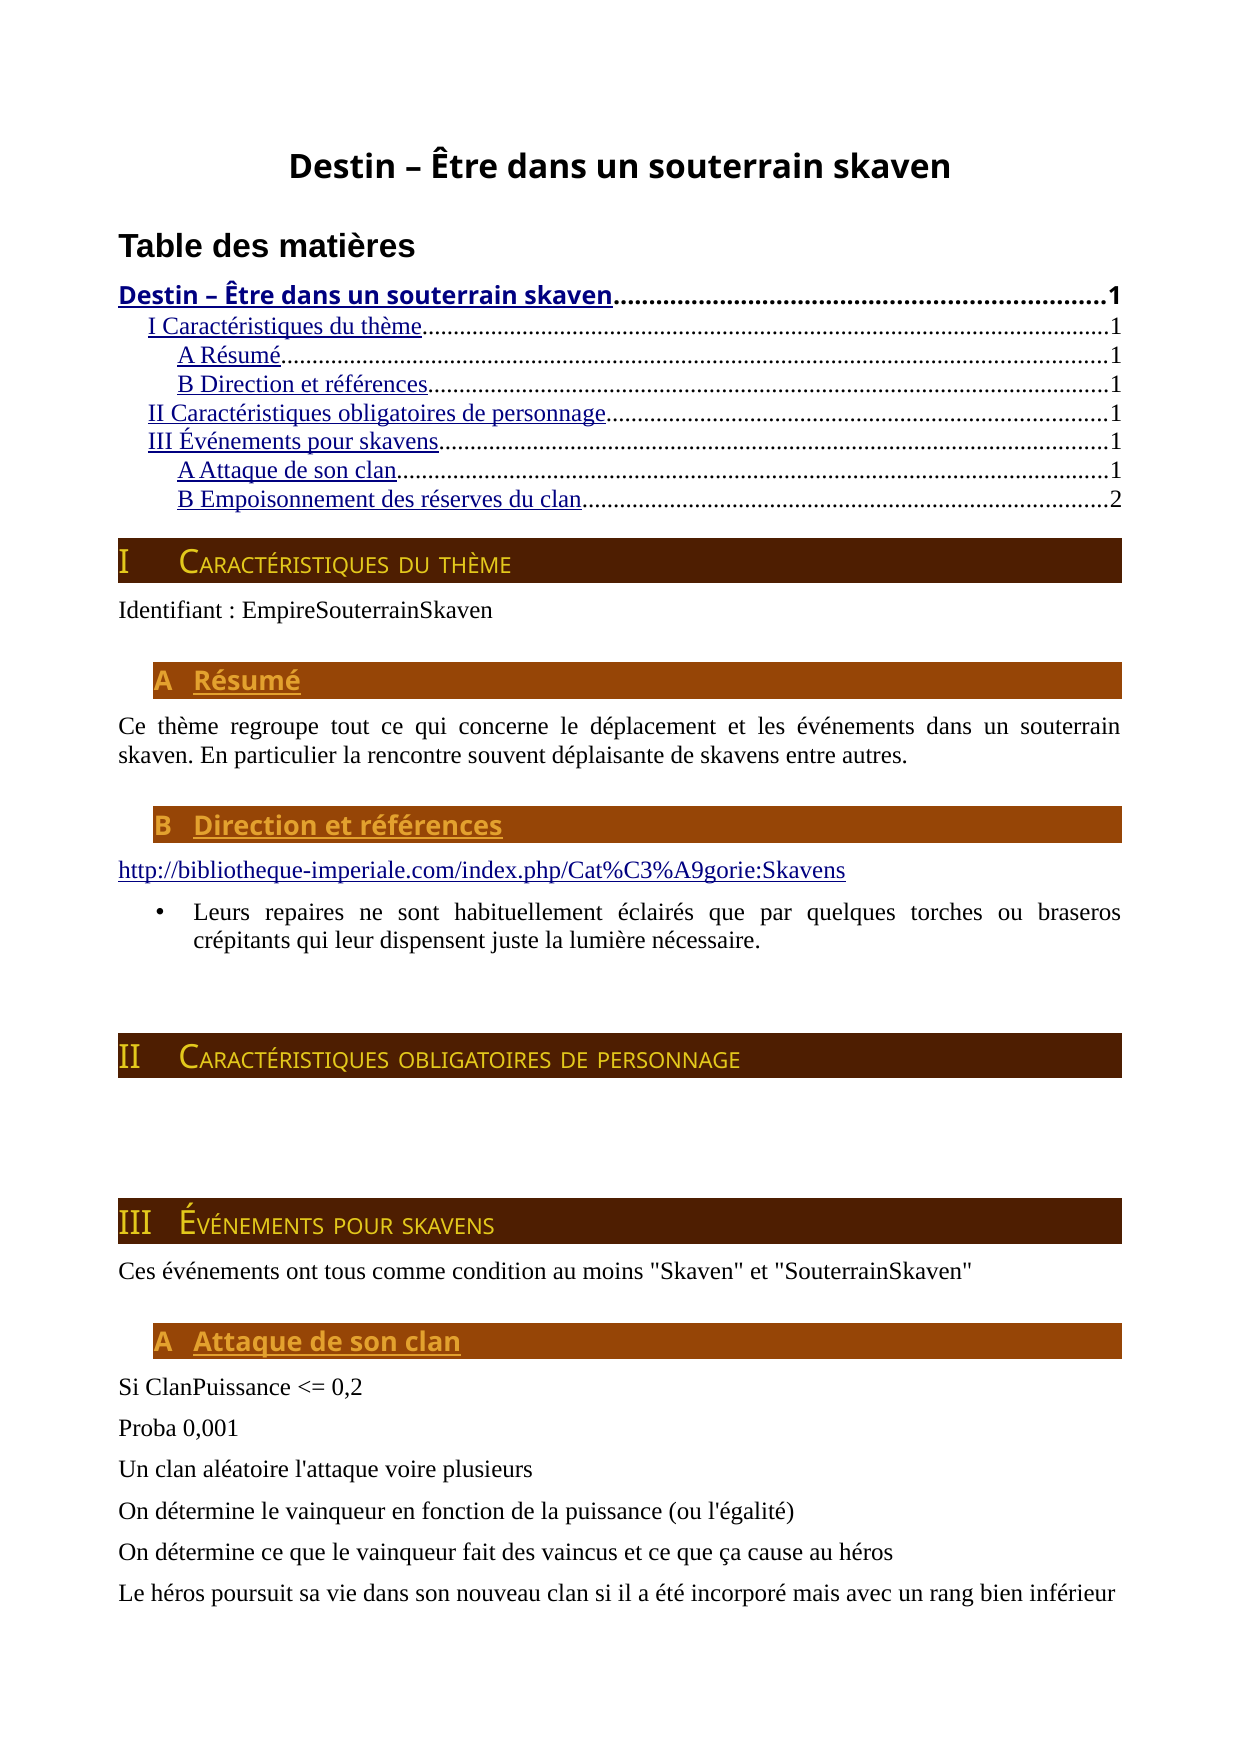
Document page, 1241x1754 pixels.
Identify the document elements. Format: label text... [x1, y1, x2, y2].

text III Événements pour skavens 1 [148, 426, 1122, 455]
text Ces événements ont tous comme condition au moins "Skaven" et "SouterrainSkaven" [118, 1256, 1122, 1285]
subtitle Événements pour skavens [118, 1198, 1122, 1244]
text A Résumé 1 [177, 340, 1122, 369]
text Un clan aléatoire l'attaque voire plusieurs [118, 1454, 1122, 1483]
subtitle Caractéristiques obligatoires de personnage [118, 1033, 1122, 1078]
text B Empoisonnement des réserves du clan 2 [177, 484, 1122, 513]
text http://bibliotheque-imperiale.com/index.php/Cat%C3%A9gorie:Skavens [118, 856, 1122, 884]
text B Direction et références 1 [177, 369, 1122, 398]
text On détermine le vainqueur en fonction de la puissance (ou l'égalité) [118, 1496, 1122, 1524]
subtitle Table des matières [118, 226, 1122, 265]
subtitle Résumé [153, 662, 1122, 699]
text A Attaque de son clan 1 [177, 455, 1122, 484]
text On détermine ce que le vainqueur fait des vaincus et ce que ça cause au héros [118, 1537, 1122, 1566]
text Destin – Être dans un souterrain skaven 1 [118, 277, 1122, 311]
list Leurs repaires ne sont habituellement éclairés que par quelques torches ou braseros crépitants qui leur dispensent juste la lumière nécessaire. [156, 897, 1122, 954]
text Le héros poursuit sa vie dans son nouveau clan si il a été incorporé mais avec un rang bien inférieur [118, 1578, 1122, 1607]
text II Caractéristiques obligatoires de personnage 1 [148, 398, 1122, 426]
subtitle Attaque de son clan [153, 1323, 1122, 1359]
text Ce thème regroupe tout ce qui concerne le déplacement et les événements dans un souterrain skaven. En particulier la rencontre souvent déplaisante de skavens entre autres. [118, 711, 1122, 769]
text Si ClanPuissance <= 0,2 [118, 1372, 1122, 1401]
text Proba 0,001 [118, 1413, 1122, 1442]
text I Caractéristiques du thème 1 [148, 311, 1122, 340]
subtitle Caractéristiques du thème [118, 538, 1122, 583]
subtitle Direction et références [153, 806, 1122, 843]
text Identifiant : EmpireSouterrainSkaven [118, 596, 1122, 624]
subtitle Destin – Être dans un souterrain skaven [118, 143, 1122, 189]
